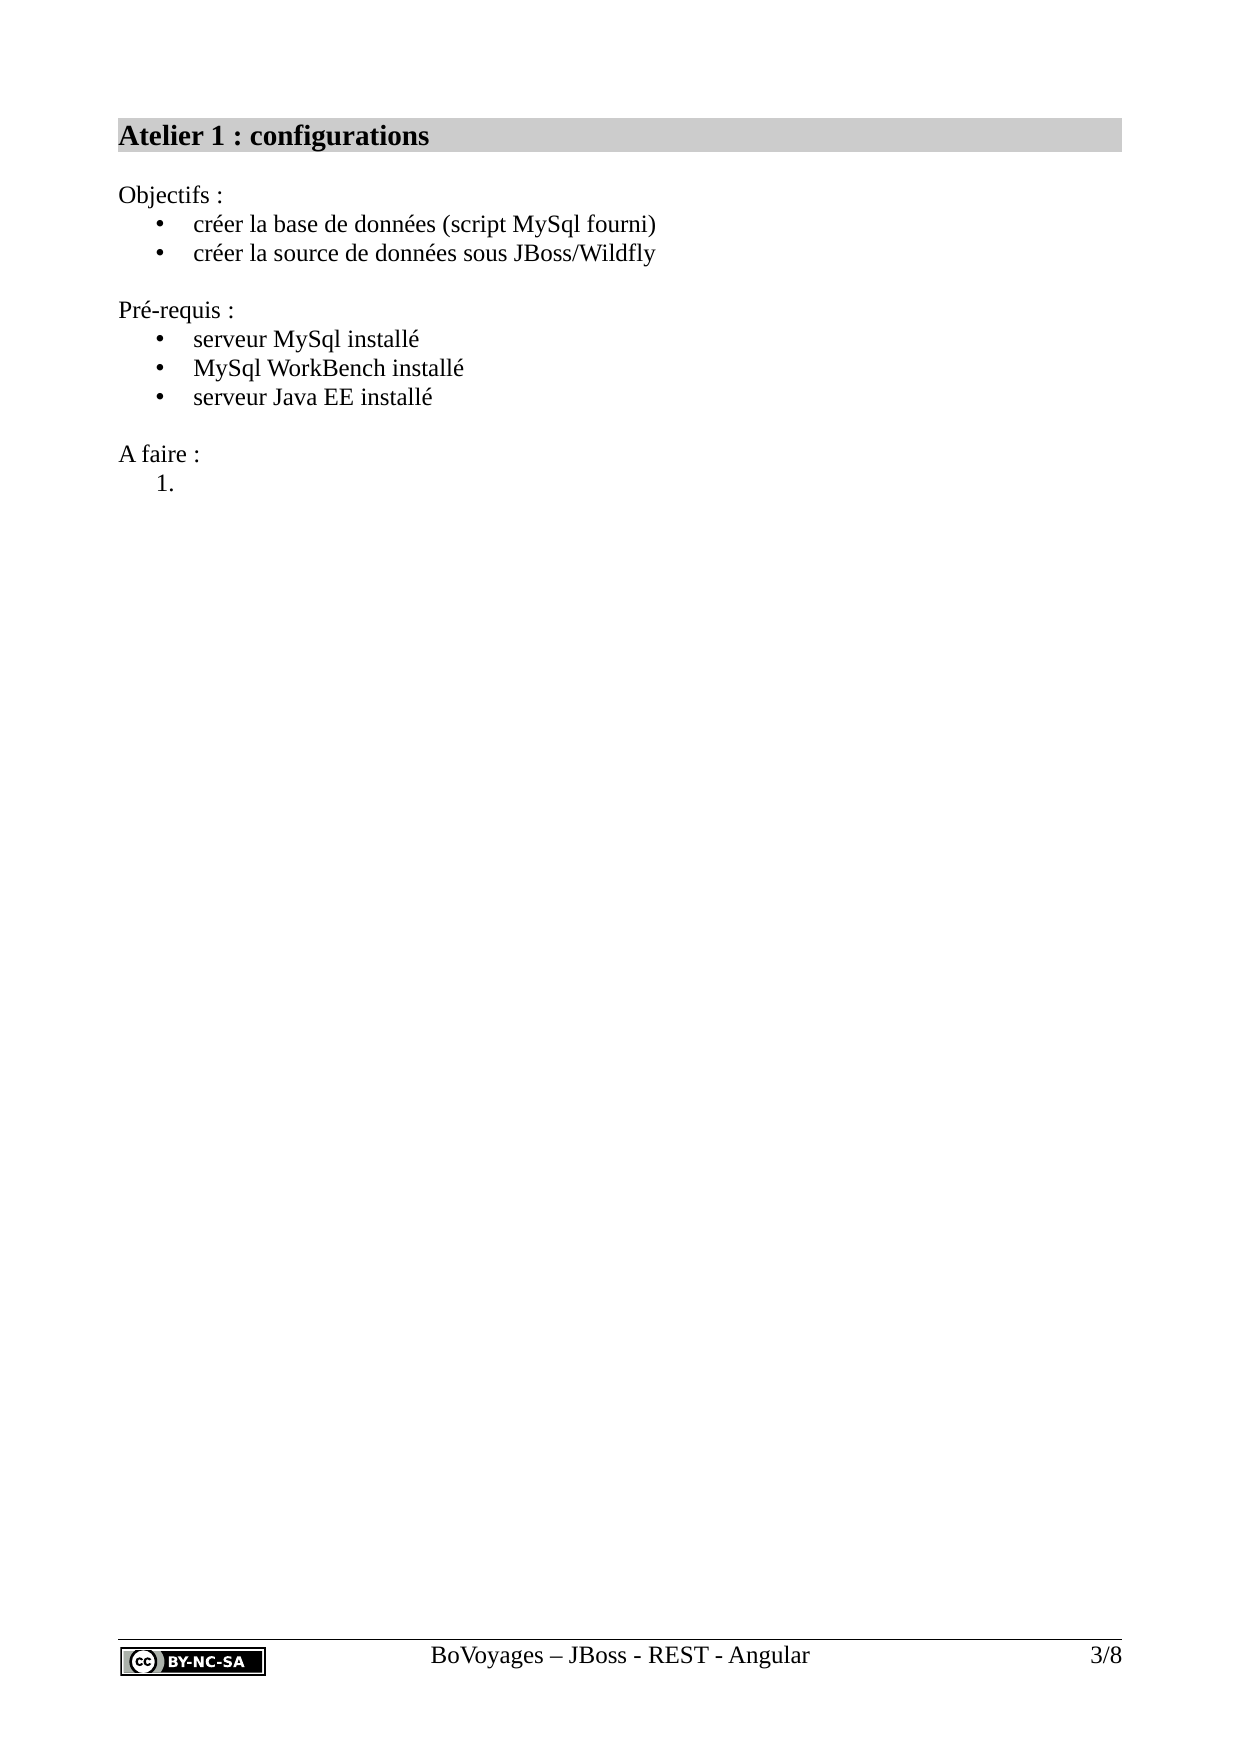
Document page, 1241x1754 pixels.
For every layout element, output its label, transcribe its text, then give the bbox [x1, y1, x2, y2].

text Pré-requis : [118, 295, 1122, 324]
text A faire : [118, 439, 1122, 468]
list serveur MySql installé [156, 324, 1122, 353]
list MySql WorkBench installé [156, 353, 1122, 382]
list créer la source de données sous JBoss/Wildfly [156, 238, 1122, 267]
list serveur Java EE installé [156, 382, 1122, 410]
list créer la base de données (script MySql fourni) [156, 209, 1122, 238]
text Atelier 1 : configurations [118, 118, 1122, 152]
text Objectifs : [118, 180, 1122, 209]
